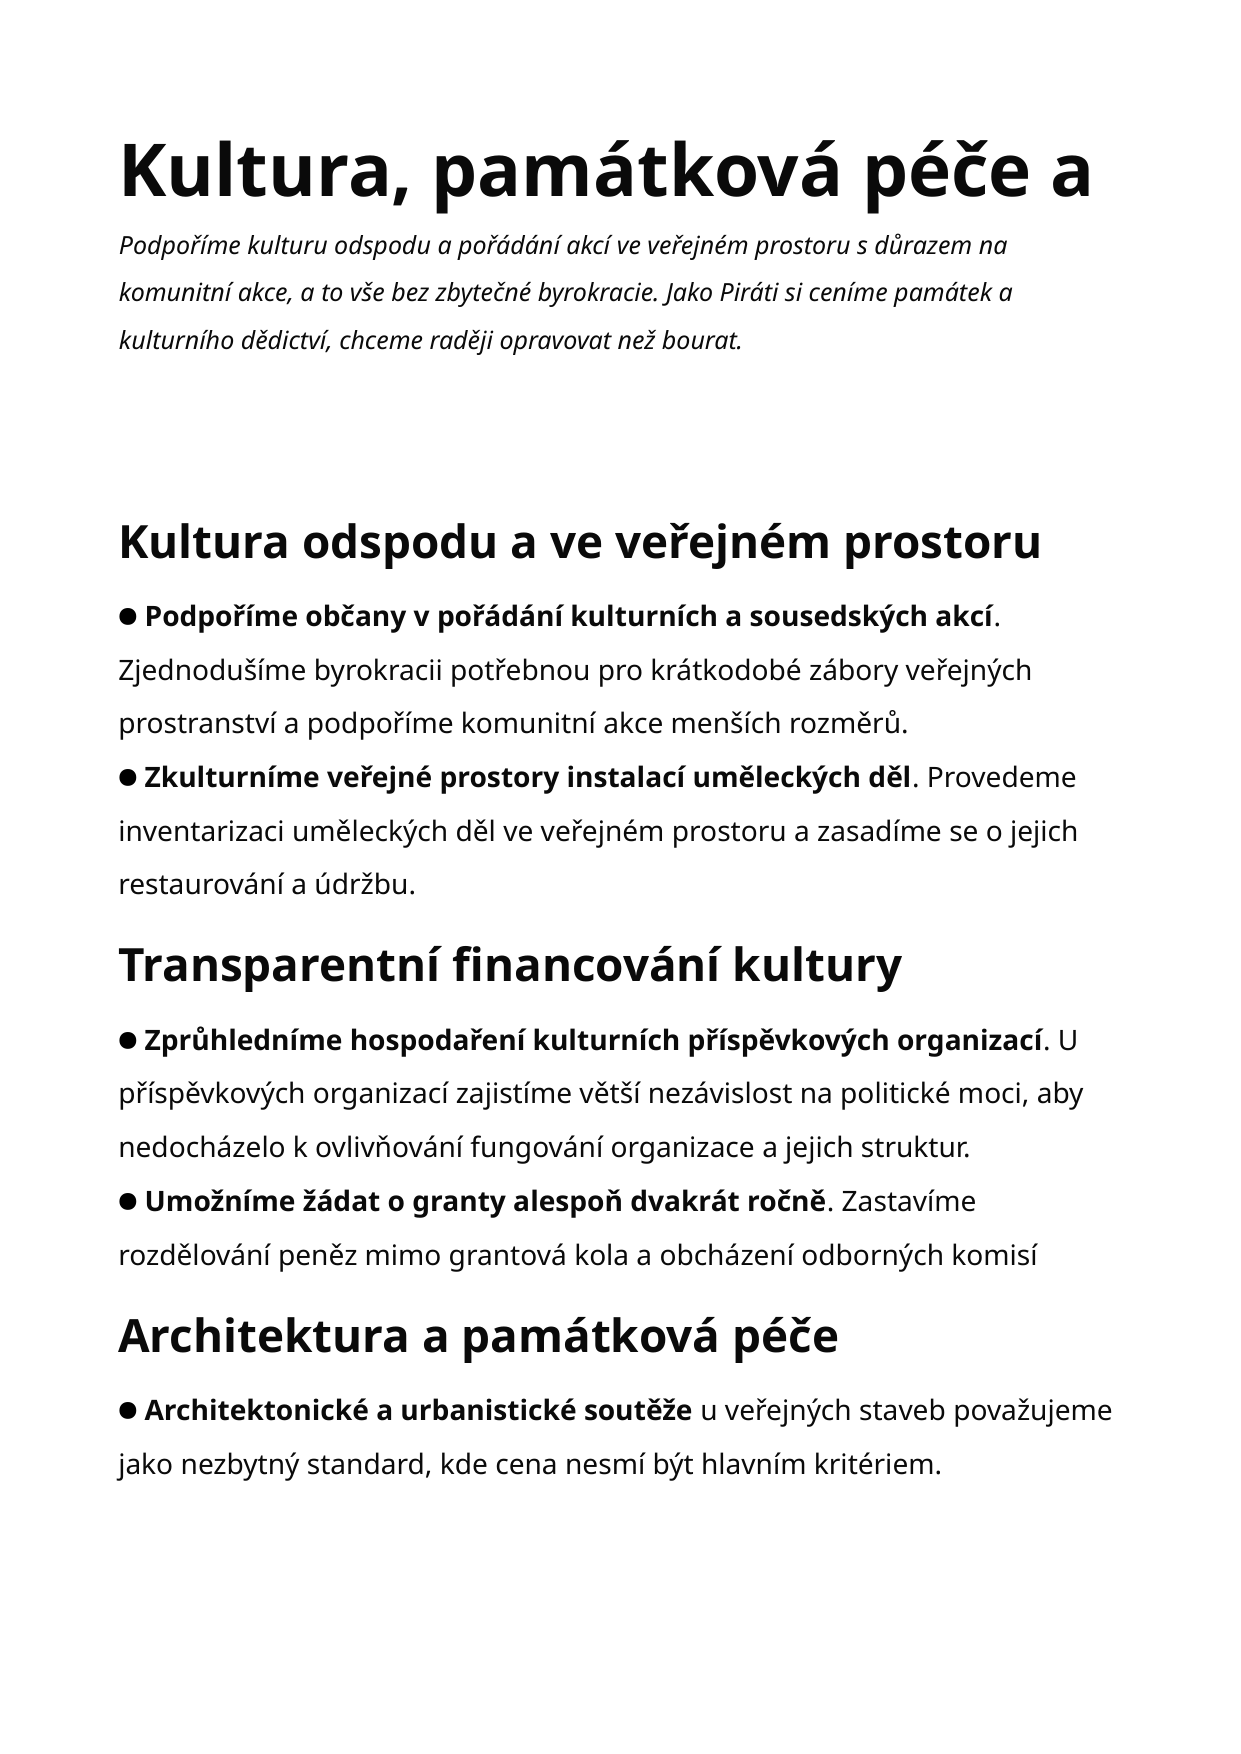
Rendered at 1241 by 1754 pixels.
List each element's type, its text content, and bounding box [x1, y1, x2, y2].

list Architektonické a urbanistické soutěže u veřejných staveb považujeme jako nezbytný standard, kde cena nesmí být hlavním kritériem. [118, 1390, 1122, 1482]
subtitle Kultura odspodu a ve veřejném prostoru [118, 509, 1122, 572]
subtitle Kultura, památková péče a cestovní ruch [118, 118, 1239, 337]
list Podpoříme občany v pořádání kulturních a sousedských akcí. Zjednodušíme byrokracii potřebnou pro krátkodobé zábory veřejných prostranství a podpoříme komunitní akce menších rozměrů. [118, 596, 1122, 742]
list Zprůhledníme hospodaření kulturních příspěvkových organizací. U příspěvkových organizací zajistíme větší nezávislost na politické moci, aby nedocházelo k ovlivňování fungování organizace a jejich struktur. [118, 1020, 1122, 1166]
list Umožníme žádat o granty alespoň dvakrát ročně. Zastavíme rozdělování peněz mimo grantová kola a obcházení odborných komisí [118, 1181, 1122, 1273]
subtitle Architektura a památková péče [118, 1303, 1122, 1365]
text Podpoříme kulturu odspodu a pořádání akcí ve veřejném prostoru s důrazem na komunitní akce, a to vše bez zbytečné byrokracie. Jako Piráti si ceníme památek a kulturního dědictví, chceme raději opravovat než bourat. [119, 227, 1125, 357]
list Zkulturníme veřejné prostory instalací uměleckých děl. Provedeme inventarizaci uměleckých děl ve veřejném prostoru a zasadíme se o jejich restaurování a údržbu. [118, 757, 1122, 903]
subtitle Transparentní financování kultury [118, 933, 1122, 995]
